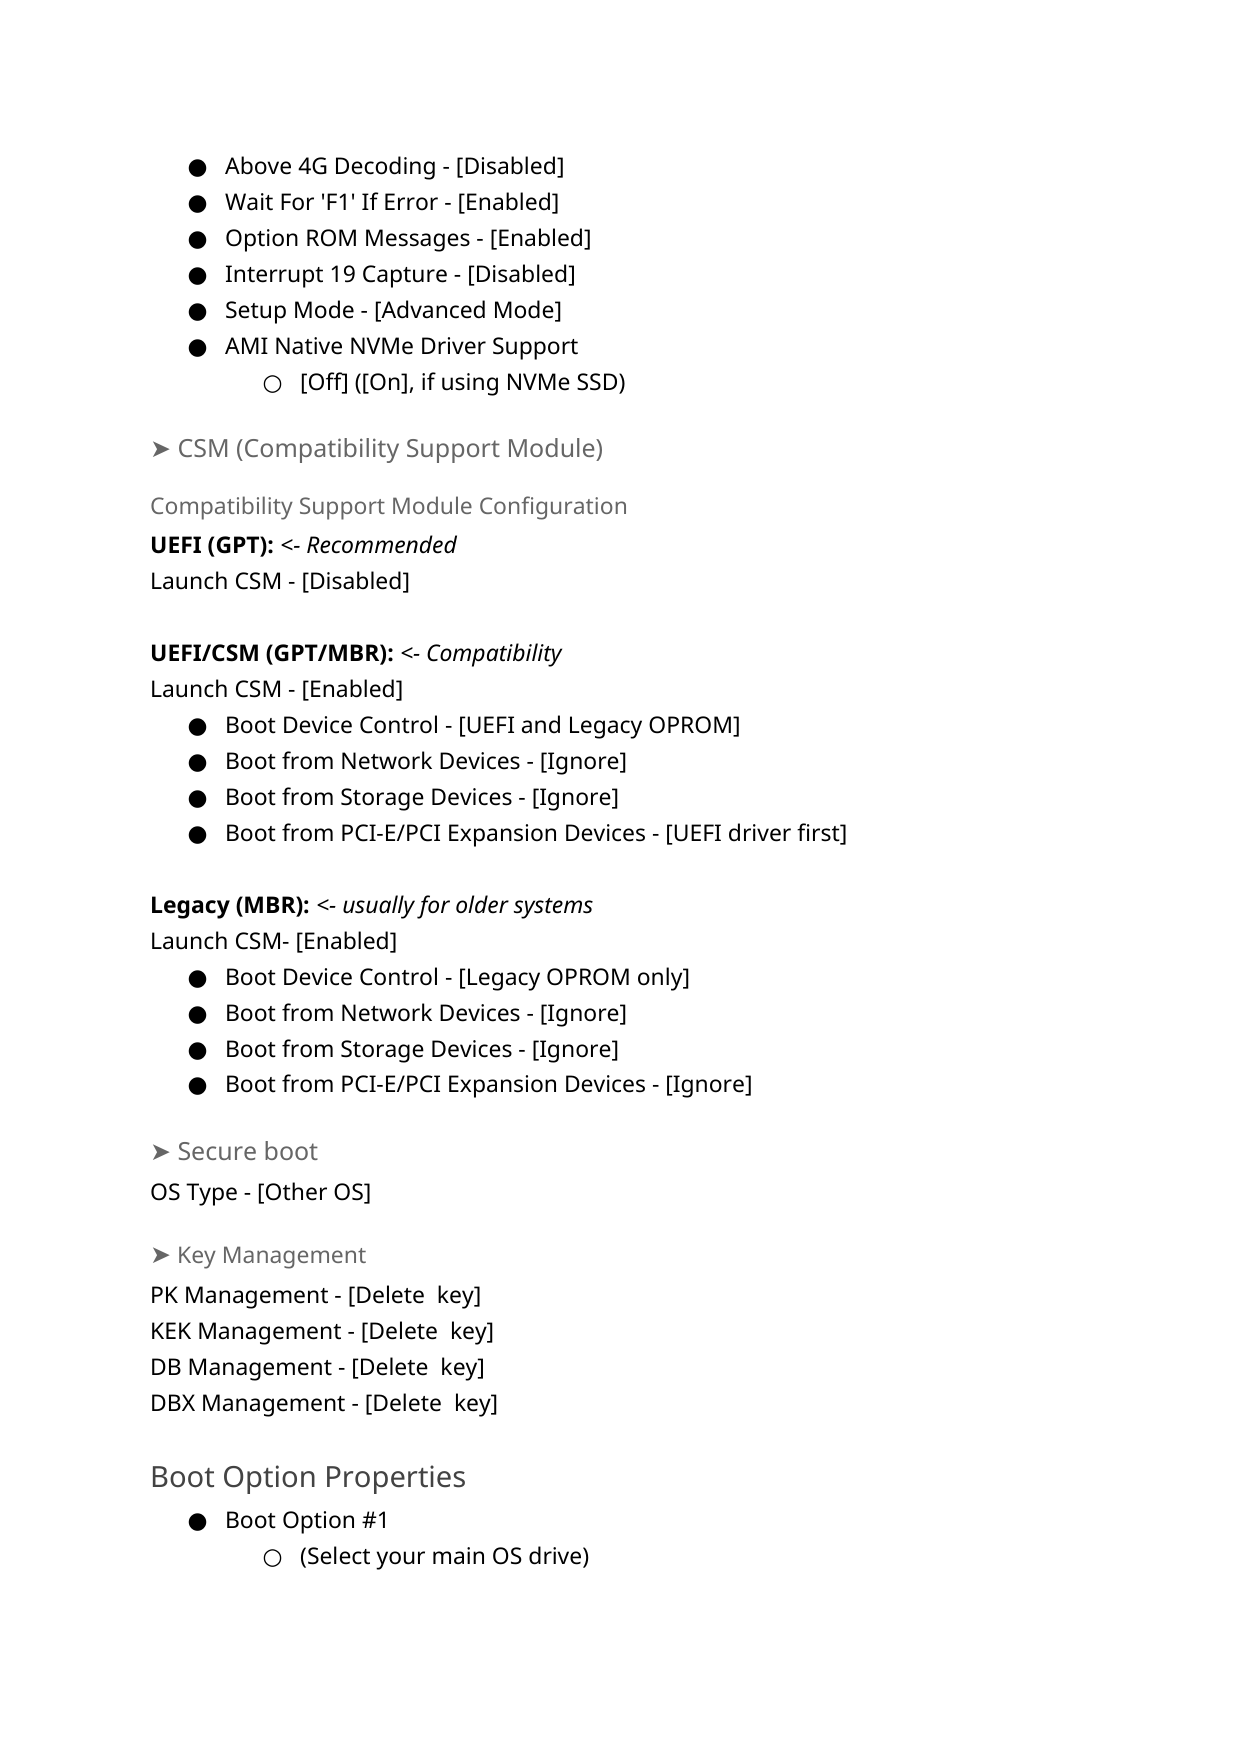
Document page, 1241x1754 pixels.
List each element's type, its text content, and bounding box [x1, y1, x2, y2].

list Boot Device Control - [UEFI and Legacy OPROM] [187, 709, 1090, 740]
text OS Type - [Other OS] [150, 1176, 1090, 1207]
subtitle Compatibility Support Module Configuration [150, 490, 1090, 521]
text Launch CSM - [Enabled] [150, 673, 1090, 704]
text DB Management - [Delete key] [150, 1351, 1090, 1382]
list Boot from Storage Devices - [Ignore] [187, 781, 1090, 812]
list Wait For 'F1' If Error - [Enabled] [187, 186, 1090, 217]
text UEFI/CSM (GPT/MBR): <- Compatibility [150, 637, 1090, 668]
list Boot Option #1 [187, 1504, 1090, 1536]
text Launch CSM - [Disabled] [150, 565, 1090, 597]
subtitle ➤ Key Management [150, 1237, 1090, 1271]
list Boot from Network Devices - [Ignore] [187, 997, 1090, 1028]
text UEFI (GPT): <- Recommended [150, 529, 1090, 561]
list Boot from Storage Devices - [Ignore] [187, 1032, 1090, 1064]
text Legacy (MBR): <- usually for older systems [150, 889, 1090, 920]
list Above 4G Decoding - [Disabled] [187, 150, 1090, 181]
list [Off] ([On], if using NVMe SSD) [262, 366, 1090, 397]
list (Select your main OS drive) [262, 1540, 1090, 1572]
list Interrupt 19 Capture - [Disabled] [187, 258, 1090, 289]
list Boot Device Control - [Legacy OPROM only] [187, 961, 1090, 992]
text KEK Management - [Delete key] [150, 1315, 1090, 1346]
subtitle ➤ CSM (Compatibility Support Module) [150, 431, 1090, 465]
list Boot from PCI-E/PCI Expansion Devices - [UEFI driver first] [187, 817, 1090, 848]
text PK Management - [Delete key] [150, 1279, 1090, 1311]
text Launch CSM- [Enabled] [150, 925, 1090, 956]
list AMI Native NVMe Driver Support [187, 330, 1090, 361]
list Option ROM Messages - [Enabled] [187, 222, 1090, 253]
text DBX Management - [Delete key] [150, 1387, 1090, 1418]
subtitle ➤ Secure boot [150, 1133, 1090, 1168]
list Boot from Network Devices - [Ignore] [187, 745, 1090, 776]
list Setup Mode - [Advanced Mode] [187, 294, 1090, 325]
subtitle Boot Option Properties [150, 1456, 1090, 1496]
list Boot from PCI-E/PCI Expansion Devices - [Ignore] [187, 1068, 1090, 1100]
